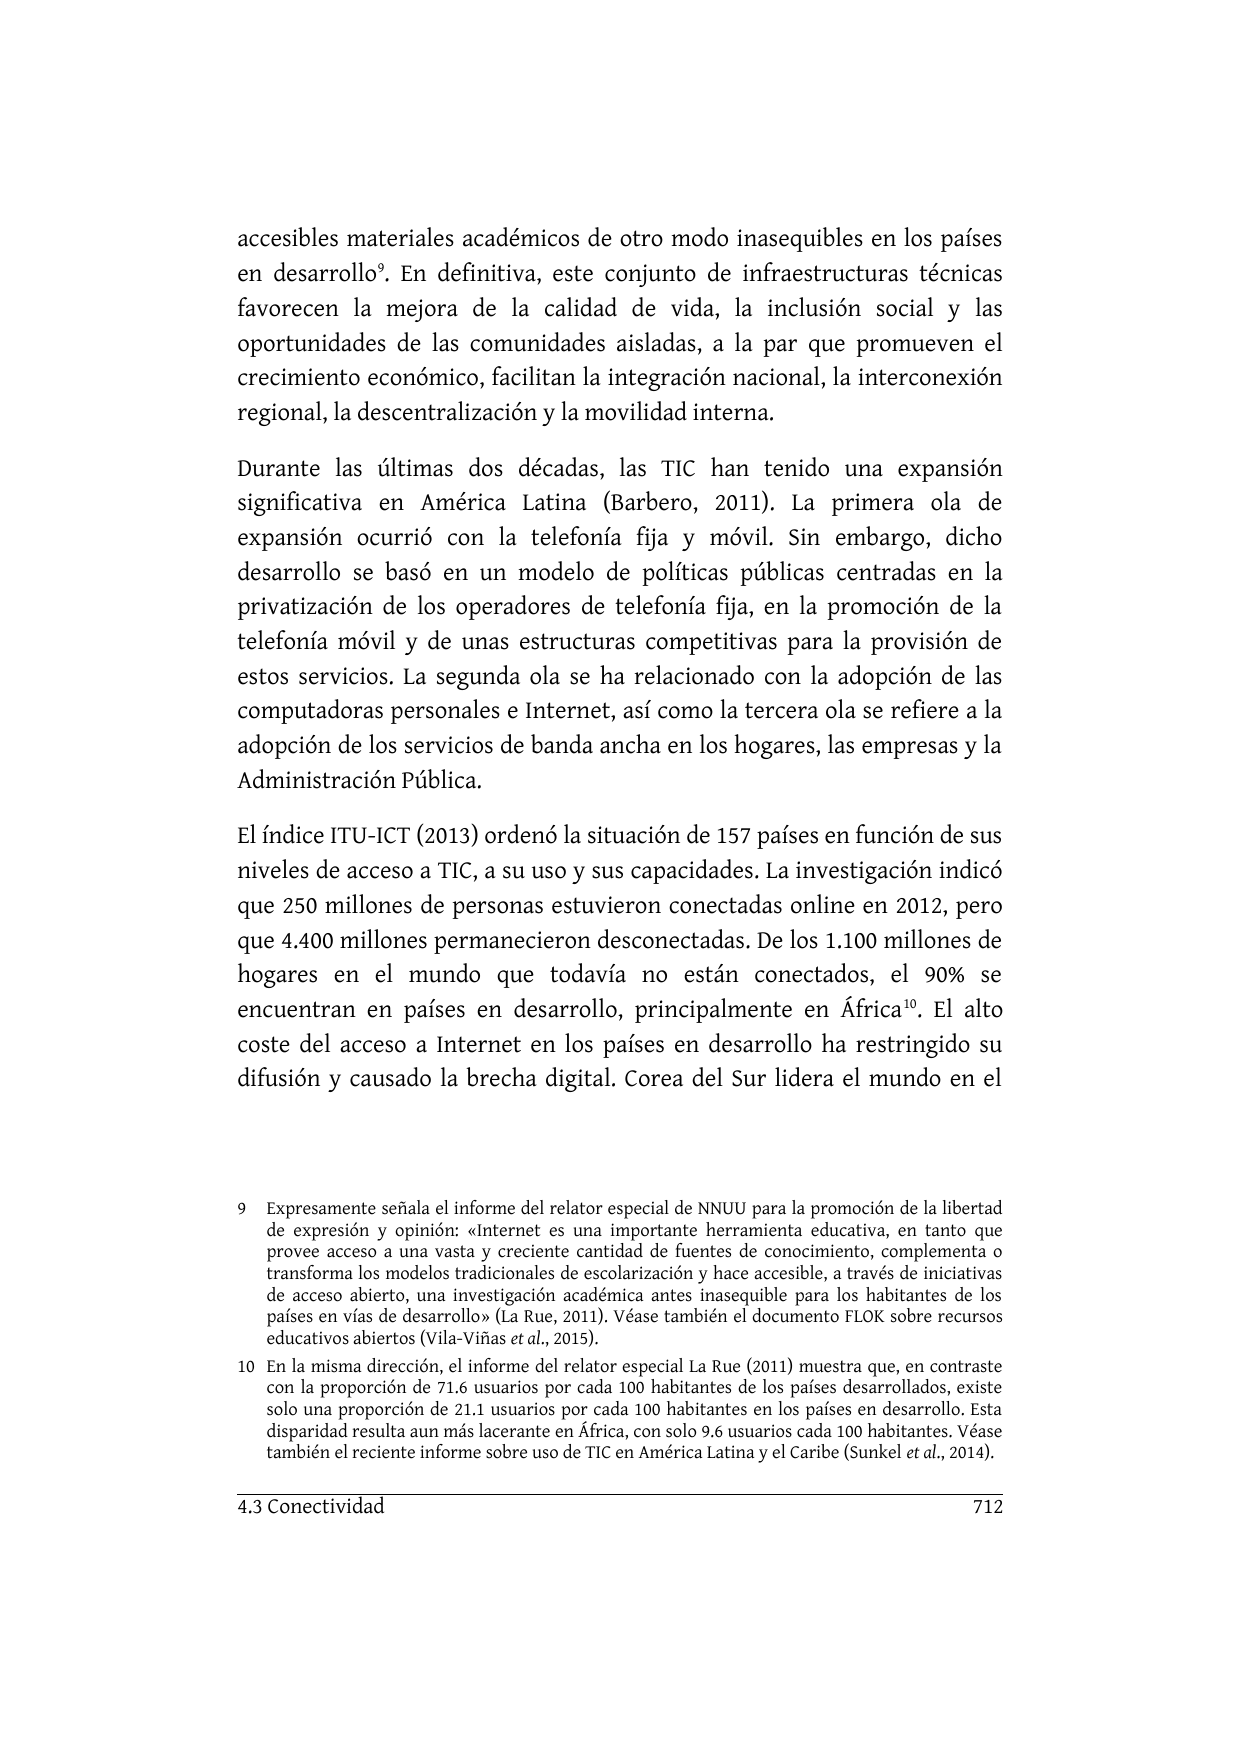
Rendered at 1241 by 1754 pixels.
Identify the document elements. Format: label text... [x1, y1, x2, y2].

text accesibles materiales académicos de otro modo inasequibles en los países en desarrollo. En definitiva, este conjunto de infraestructuras técnicas favorecen la mejora de la calidad de vida, la inclusión social y las oportunidades de las comunidades aisladas, a la par que promueven el crecimiento económico, facilitan la integración nacional, la interconexión regional, la descentralización y la movilidad interna. [237, 225, 1003, 427]
text Expresamente señala el informe del relator especial de NNUU para la promoción de la libertad de expresión y opinión: «Internet es una importante herramienta educativa, en tanto que provee acceso a una vasta y creciente cantidad de fuentes de conocimiento, complementa o transforma los modelos tradicionales de escolarización y hace accesible, a través de iniciativas de acceso abierto, una investigación académica antes inasequible para los habitantes de los países en vías de desarrollo» (La Rue, 2011). Véase también el documento FLOK sobre recursos educativos abiertos (Vila-Viñas et al., 2015). [237, 1198, 1003, 1349]
text El índice ITU-ICT (2013) ordenó la situación de 157 países en función de sus niveles de acceso a TIC, a su uso y sus capacidades. La investigación indicó que 250 millones de personas estuvieron conectadas online en 2012, pero que 4.400 millones permanecieron desconectadas. De los 1.100 millones de hogares en el mundo que todavía no están conectados, el 90% se encuentran en países en desarrollo, principalmente en África. El alto coste del acceso a Internet en los países en desarrollo ha restringido su difusión y causado la brecha digital. Corea del Sur lidera el mundo en el [237, 822, 1003, 1094]
text En la misma dirección, el informe del relator especial La Rue (2011) muestra que, en contraste con la proporción de 71.6 usuarios por cada 100 habitantes de los países desarrollados, existe solo una proporción de 21.1 usuarios por cada 100 habitantes en los países en desarrollo. Esta disparidad resulta aun más lacerante en África, con solo 9.6 usuarios cada 100 habitantes. Véase también el reciente informe sobre uso de TIC en América Latina y el Caribe (Sunkel et al., 2014). [237, 1356, 1003, 1464]
text Durante las últimas dos décadas, las TIC han tenido una expansión significativa en América Latina (Barbero, 2011). La primera ola de expansión ocurrió con la telefonía fija y móvil. Sin embargo, dicho desarrollo se basó en un modelo de políticas públicas centradas en la privatización de los operadores de telefonía fija, en la promoción de la telefonía móvil y de unas estructuras competitivas para la provisión de estos servicios. La segunda ola se ha relacionado con la adopción de las computadoras personales e Internet, así como la tercera ola se refiere a la adopción de los servicios de banda ancha en los hogares, las empresas y la Administración Pública. [237, 454, 1003, 795]
